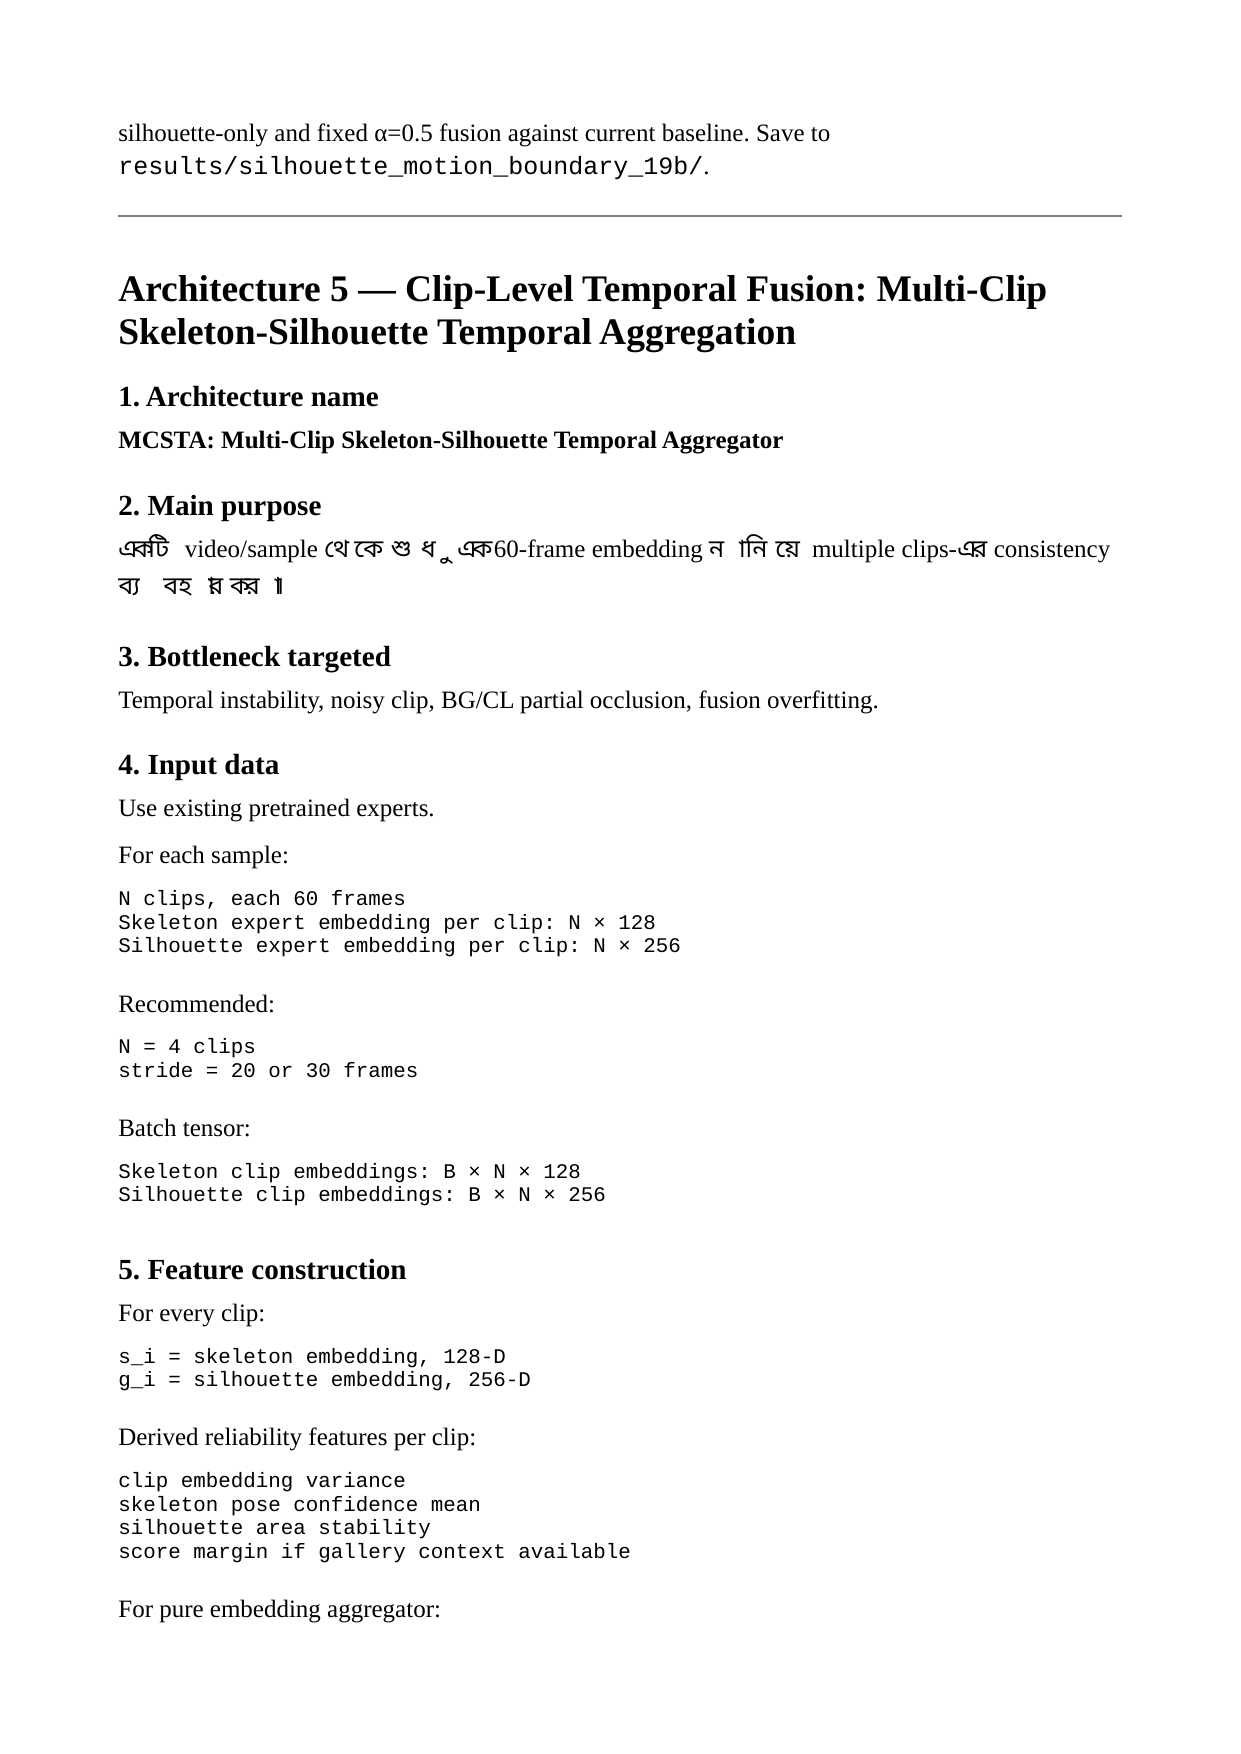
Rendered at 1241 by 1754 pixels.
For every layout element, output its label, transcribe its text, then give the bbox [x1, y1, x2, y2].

subtitle 1. Architecture name [118, 379, 1122, 413]
subtitle 3. Bottleneck targeted [118, 639, 1122, 672]
text g_i = silhouette embedding, 256-D [118, 1369, 1122, 1393]
text s_i = skeleton embedding, 128-D [118, 1346, 1122, 1369]
subtitle 4. Input data [118, 747, 1122, 781]
text Silhouette clip embeddings: B × N × 256 [118, 1184, 1122, 1208]
text Temporal instability, noisy clip, BG/CL partial occlusion, fusion overfitting. [118, 685, 1122, 713]
text Skeleton clip embeddings: B × N × 128 [118, 1161, 1122, 1184]
text N = 4 clips [118, 1036, 1122, 1060]
text silhouette area stability [118, 1517, 1122, 1541]
text For every clip: [118, 1298, 1122, 1327]
text silhouette-only and fixed α=0.5 fusion against current baseline. Save to results/silhouette_motion_boundary_19b/. [118, 118, 1122, 182]
text N clips, each 60 frames [118, 888, 1122, 912]
text skeleton pose confidence mean [118, 1494, 1122, 1517]
text Skeleton expert embedding per clip: N × 128 [118, 912, 1122, 936]
subtitle Architecture 5 — Clip-Level Temporal Fusion: Multi-Clip Skeleton-Silhouette Temporal Aggregation [118, 266, 1122, 352]
subtitle 2. Main purpose [118, 488, 1122, 521]
text MCSTA: Multi-Clip Skeleton-Silhouette Temporal Aggregator [118, 426, 1122, 454]
text Recommended: [118, 989, 1122, 1017]
text clip embedding variance [118, 1470, 1122, 1494]
subtitle 5. Feature construction [118, 1252, 1122, 1286]
text Derived reliability features per clip: [118, 1422, 1122, 1451]
text একটি video/sample থেকে শুধু এক 60-frame embedding না নিয়ে multiple clips-এর consistency ব্যবহার করা। [118, 534, 1122, 605]
text Use existing pretrained experts. [118, 793, 1122, 822]
text Batch tensor: [118, 1113, 1122, 1142]
text Silhouette expert embedding per clip: N × 256 [118, 936, 1122, 959]
text stride = 20 or 30 frames [118, 1060, 1122, 1083]
text For pure embedding aggregator: [118, 1594, 1122, 1623]
text For each sample: [118, 841, 1122, 869]
text score margin if gallery context available [118, 1541, 1122, 1564]
